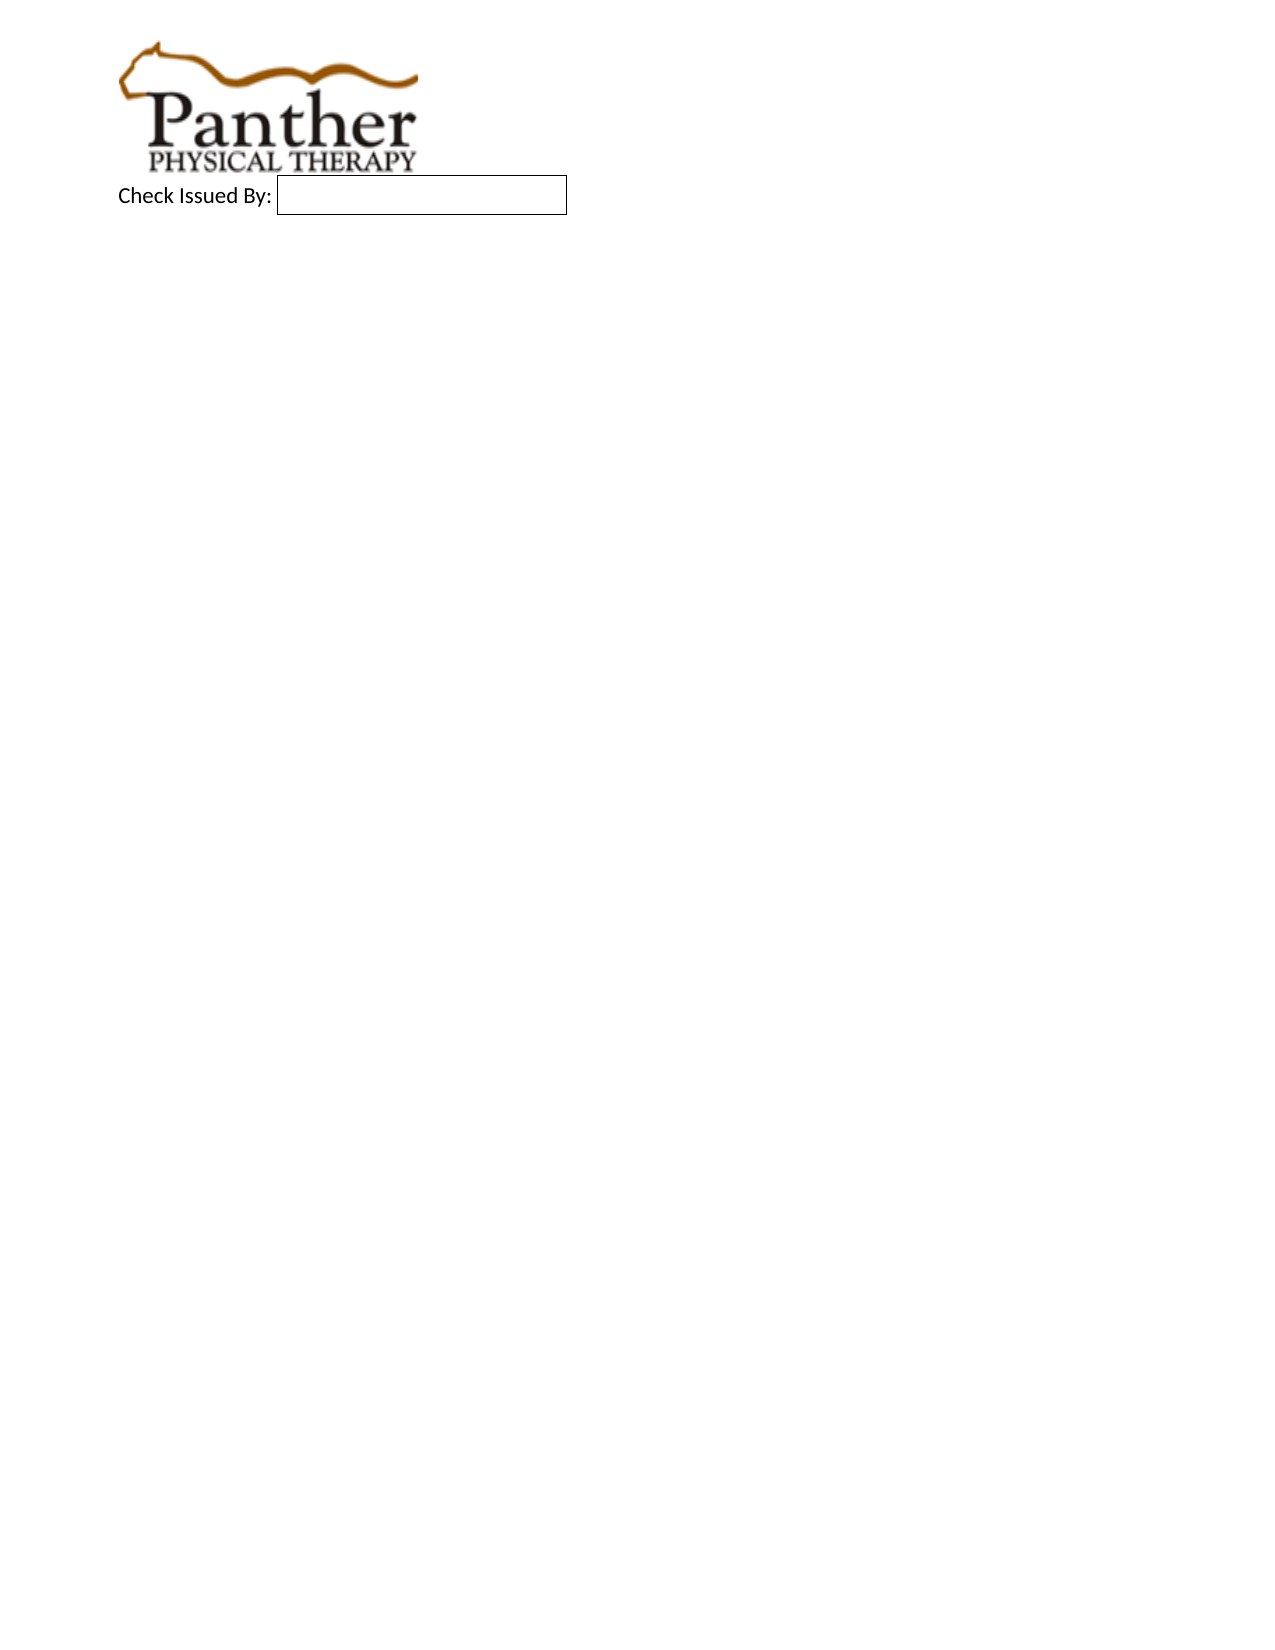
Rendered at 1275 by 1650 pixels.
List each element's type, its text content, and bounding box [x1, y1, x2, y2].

text Check Issued By: [118, 176, 277, 214]
text [567, 176, 1157, 214]
